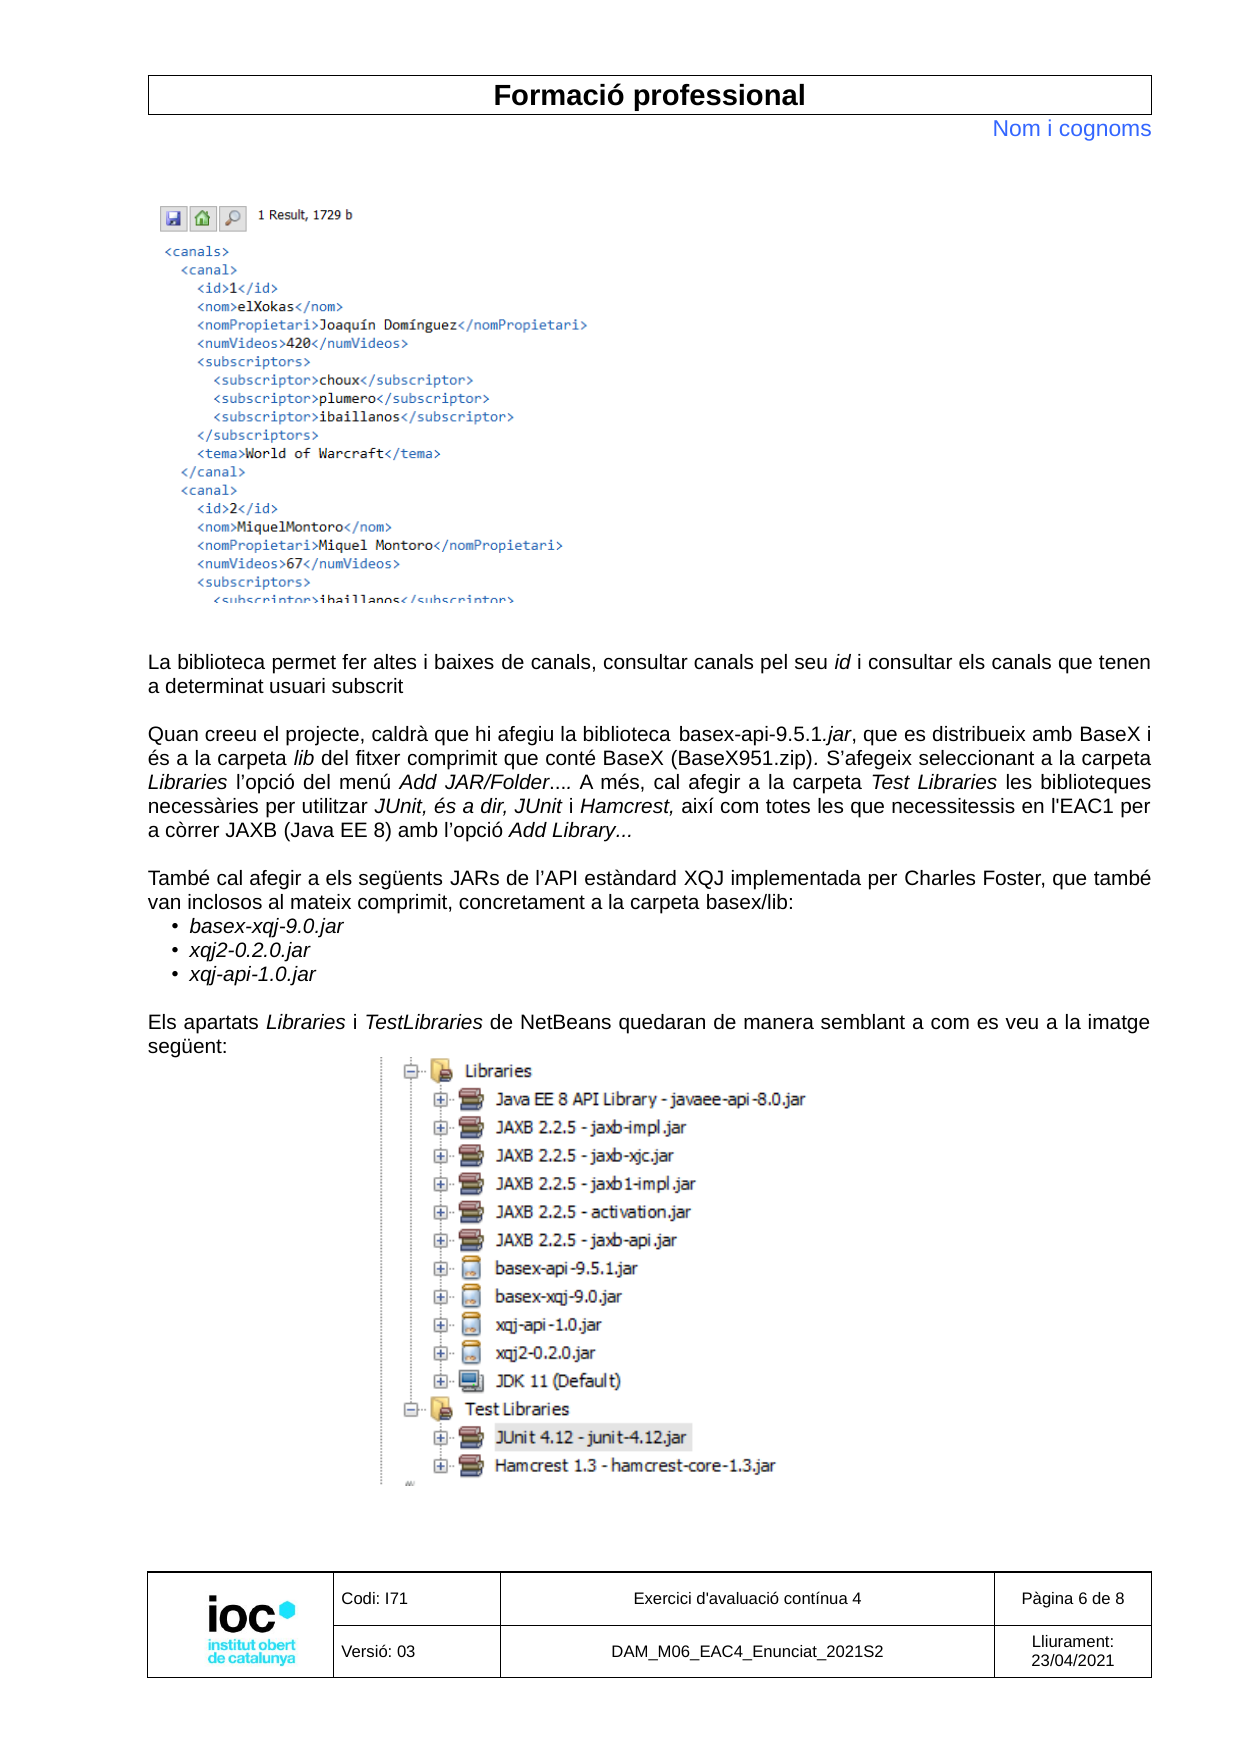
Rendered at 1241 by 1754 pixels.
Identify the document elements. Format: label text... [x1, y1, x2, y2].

text També cal afegir a els següents JARs de l’API estàndard XQJ implementada per Charles Foster, que també van inclosos al mateix comprimit, concretament a la carpeta basex/lib: [148, 866, 1151, 914]
text La biblioteca permet fer altes i baixes de canals, consultar canals pel seu id i consultar els canals que tenen a determinat usuari subscrit [148, 650, 1151, 698]
list xqj-api-1.0.jar [171, 962, 1151, 986]
picture [377, 1057, 923, 1486]
picture [195, 1581, 309, 1677]
list basex-xqj-9.0.jar [171, 914, 1151, 938]
list xqj2-0.2.0.jar [171, 938, 1151, 962]
picture [154, 200, 1015, 603]
text Quan creeu el projecte, caldrà que hi afegiu la biblioteca basex-api-9.5.1.jar, que es distribueix amb BaseX i és a la carpeta lib del fitxer comprimit que conté BaseX (BaseX951.zip). S’afegeix seleccionant a la carpeta Libraries l’opció del menú Add JAR/Folder.... A més, cal afegir a la carpeta Test Libraries les biblioteques necessàries per utilitzar JUnit, és a dir, JUnit i Hamcrest, així com totes les que necessitessis en l'EAC1 per a còrrer JAXB (Java EE 8) amb l’opció Add Library... [148, 722, 1151, 842]
text Els apartats Libraries i TestLibraries de NetBeans quedaran de manera semblant a com es veu a la imatge següent: [148, 1010, 1151, 1058]
